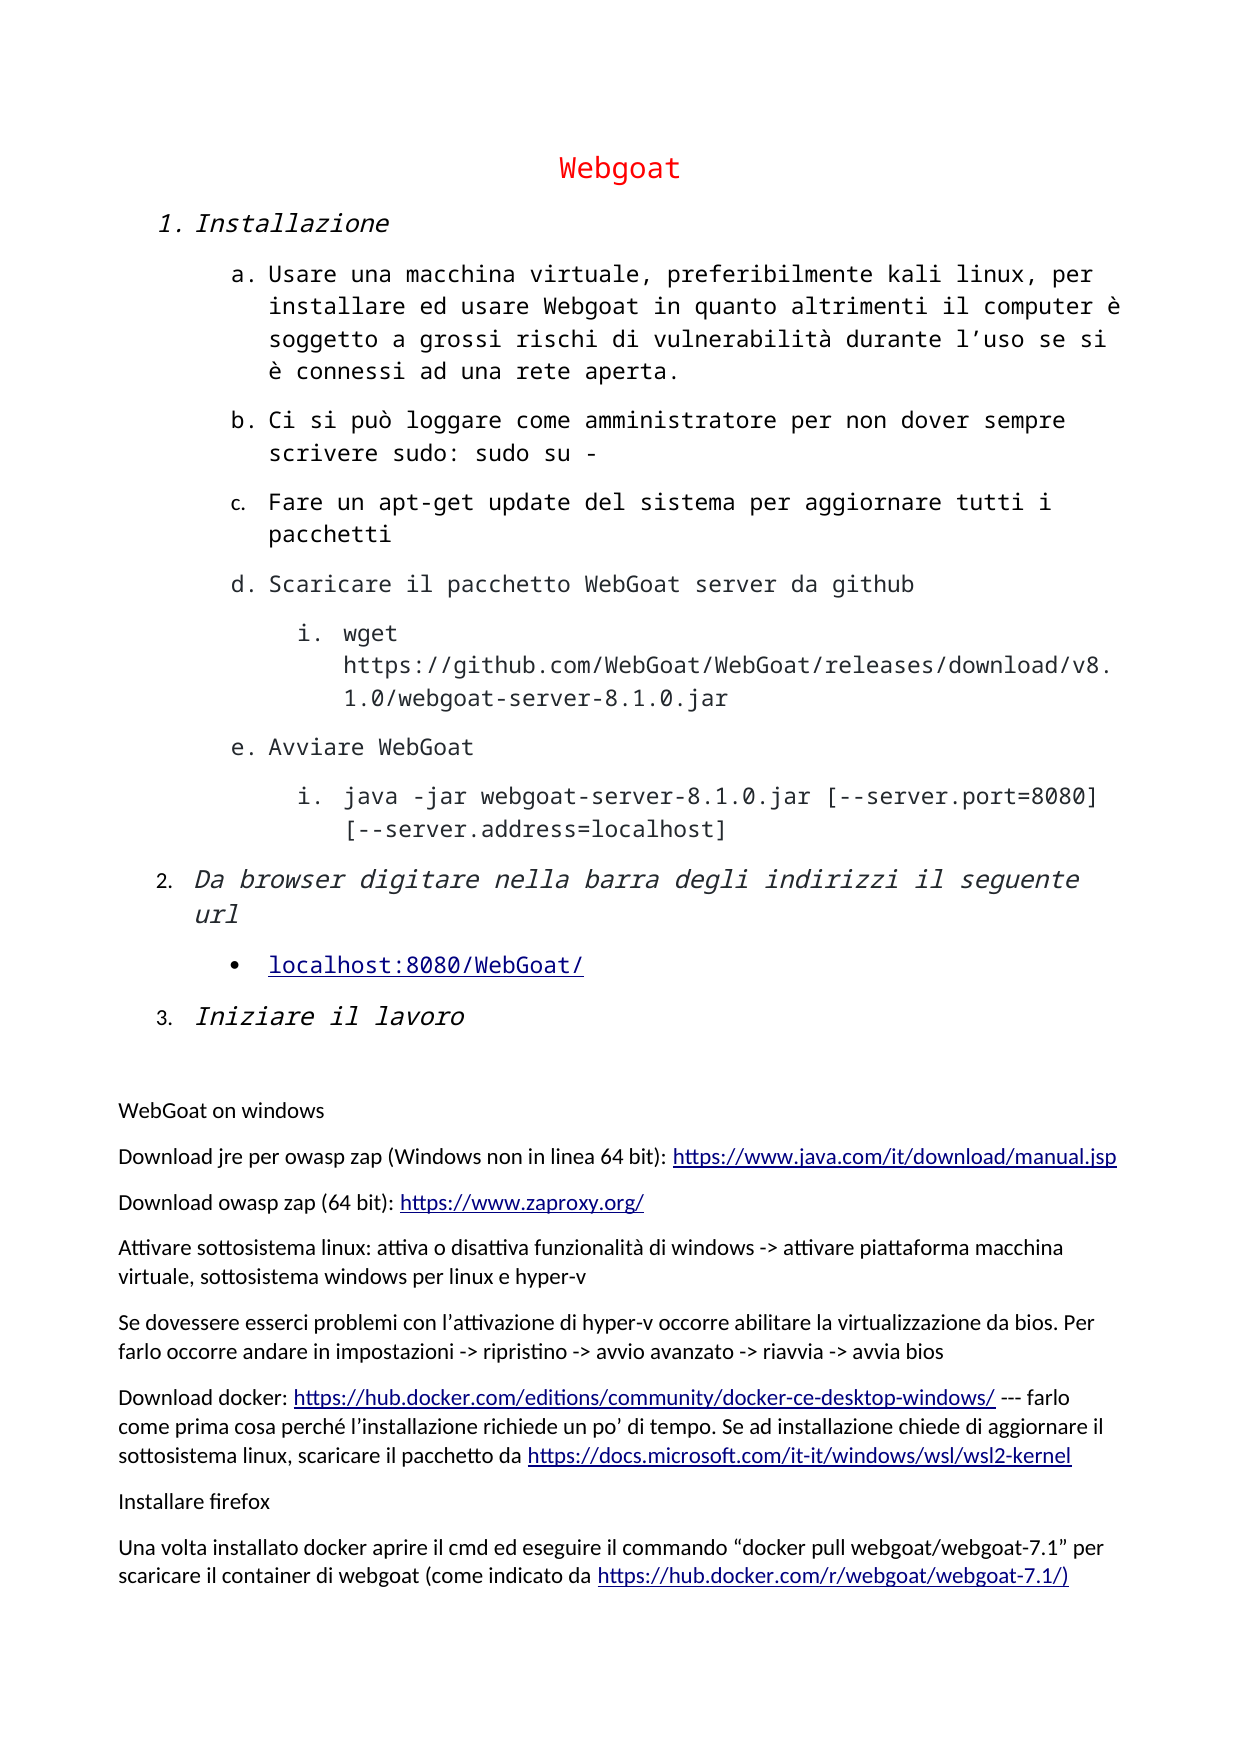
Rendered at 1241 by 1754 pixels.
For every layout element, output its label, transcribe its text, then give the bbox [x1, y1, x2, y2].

list Scaricare il pacchetto WebGoat server da github [231, 568, 1122, 599]
text Attivare sottosistema linux: attiva o disattiva funzionalità di windows -> attivare piattaforma macchina virtuale, sottosistema windows per linux e hyper-v [118, 1233, 1122, 1291]
text Installare firefox [118, 1487, 1122, 1515]
text Download jre per owasp zap (Windows non in linea 64 bit): https://www.java.com/it/download/manual.jsp [118, 1142, 1122, 1170]
list Fare un apt-get update del sistema per aggiornare tutti i pacchetti [231, 486, 1122, 550]
list Usare una macchina virtuale, preferibilmente kali linux, per installare ed usare Webgoat in quanto altrimenti il computer è soggetto a grossi rischi di vulnerabilità durante l’uso se si è connessi ad una rete aperta. [231, 258, 1122, 386]
list java -jar webgoat-server-8.1.0.jar [--server.port=8080] [--server.address=localhost] [324, 780, 1122, 844]
list wget https://github.com/WebGoat/WebGoat/releases/download/v8.1.0/webgoat-server-8.1.0.jar [324, 617, 1122, 713]
text Webgoat [118, 148, 1122, 187]
list Ci si può loggare come amministratore per non dover sempre scrivere sudo: sudo su - [231, 404, 1122, 468]
text Una volta installato docker aprire il cmd ed eseguire il commando “docker pull webgoat/webgoat-7.1” per scaricare il container di webgoat (come indicato da https://hub.docker.com/r/webgoat/webgoat-7.1/) [118, 1533, 1122, 1590]
text WebGoat on windows [118, 1096, 1122, 1124]
list Installazione [156, 206, 1122, 239]
text Se dovessere esserci problemi con l’attivazione di hyper-v occorre abilitare la virtualizzazione da bios. Per farlo occorre andare in impostazioni -> ripristino -> avvio avanzato -> riavvia -> avvia bios [118, 1308, 1122, 1365]
list localhost:8080/WebGoat/ [231, 949, 1122, 981]
list Iniziare il lavoro [156, 998, 1122, 1032]
list Avviare WebGoat [231, 731, 1122, 762]
text Download owasp zap (64 bit): https://www.zaproxy.org/ [118, 1188, 1122, 1216]
list Da browser digitare nella barra degli indirizzi il seguente url [156, 862, 1122, 931]
text Download docker: https://hub.docker.com/editions/community/docker-ce-desktop-windows/ --- farlo come prima cosa perché l’installazione richiede un po’ di tempo. Se ad installazione chiede di aggiornare il sottosistema linux, scaricare il pacchetto da https://docs.microsoft.com/it-it/windows/wsl/wsl2-kernel [118, 1383, 1122, 1469]
